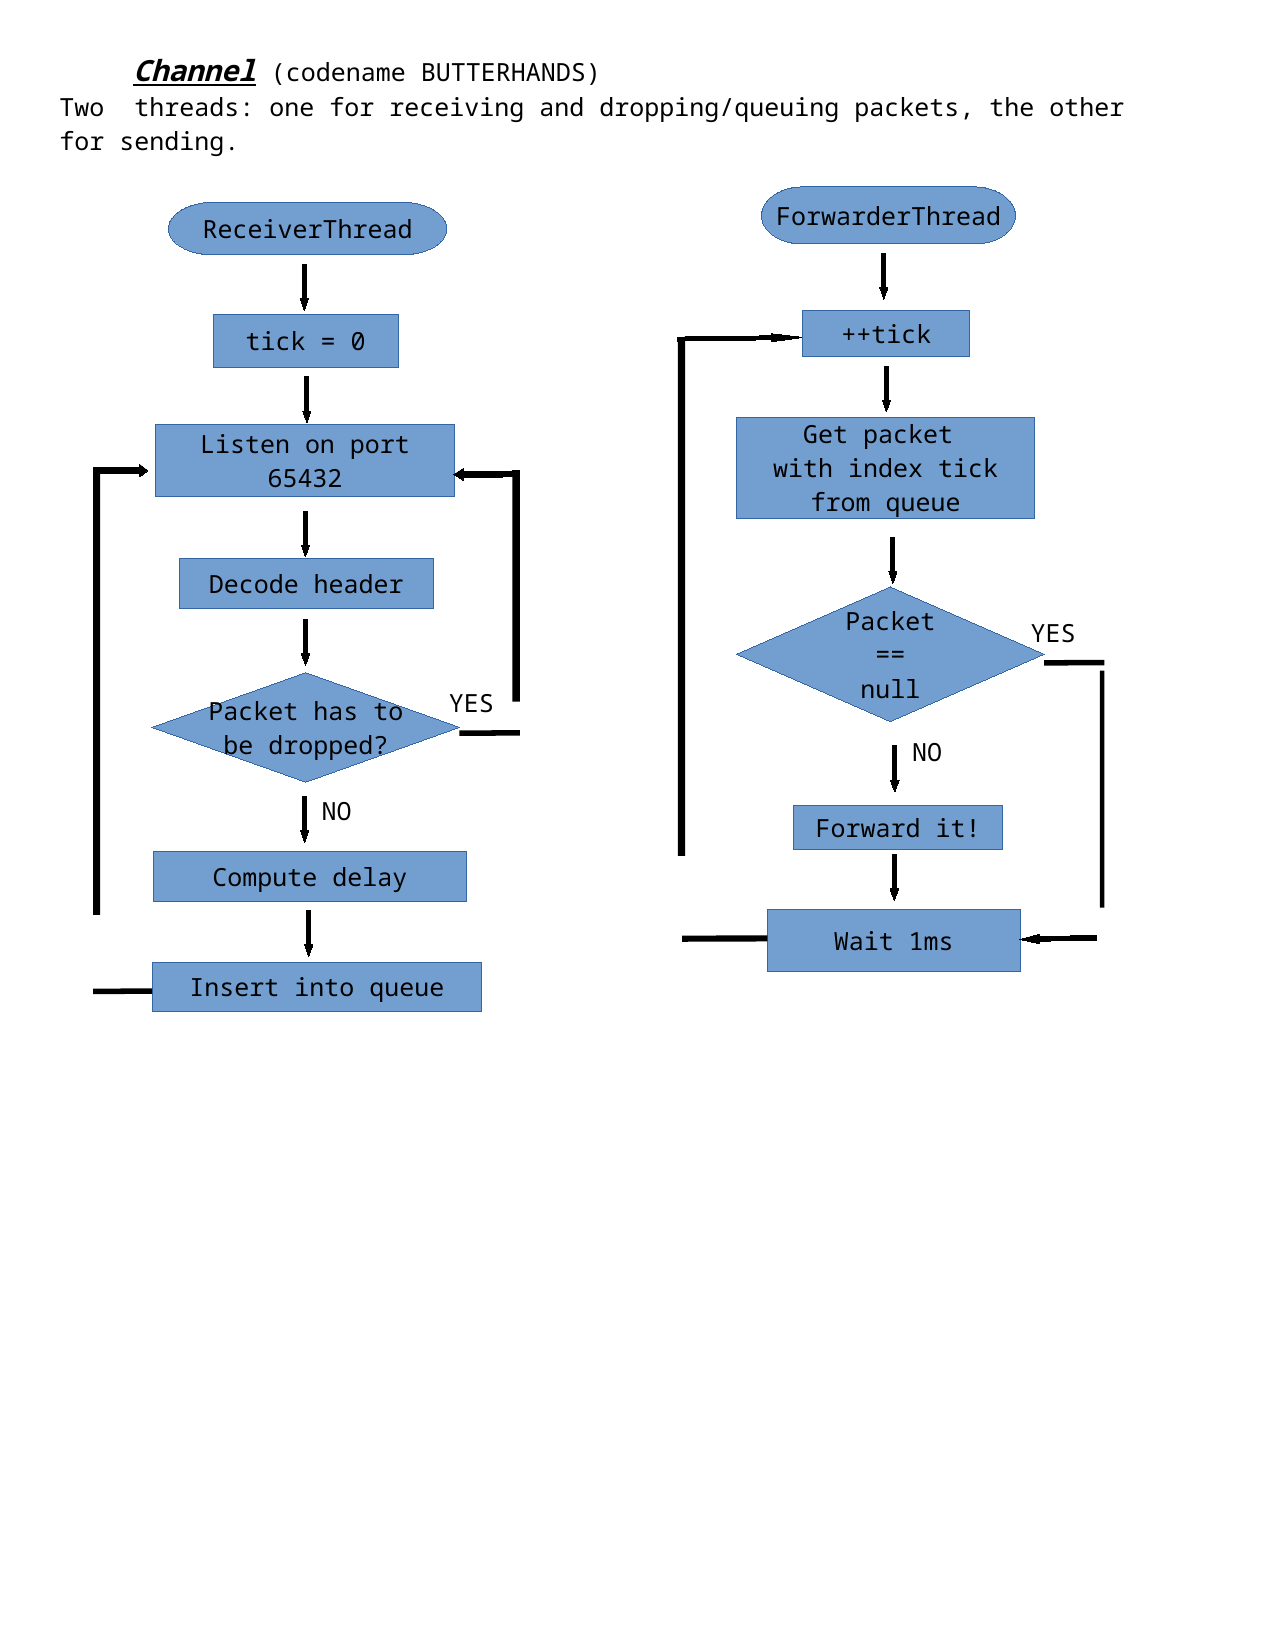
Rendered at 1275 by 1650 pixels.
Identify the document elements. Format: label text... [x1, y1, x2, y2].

text Two threads: one for receiving and dropping/queuing packets, the other for sending. [59, 90, 1157, 158]
text Channel (codename BUTTERHANDS) [133, 50, 1157, 90]
